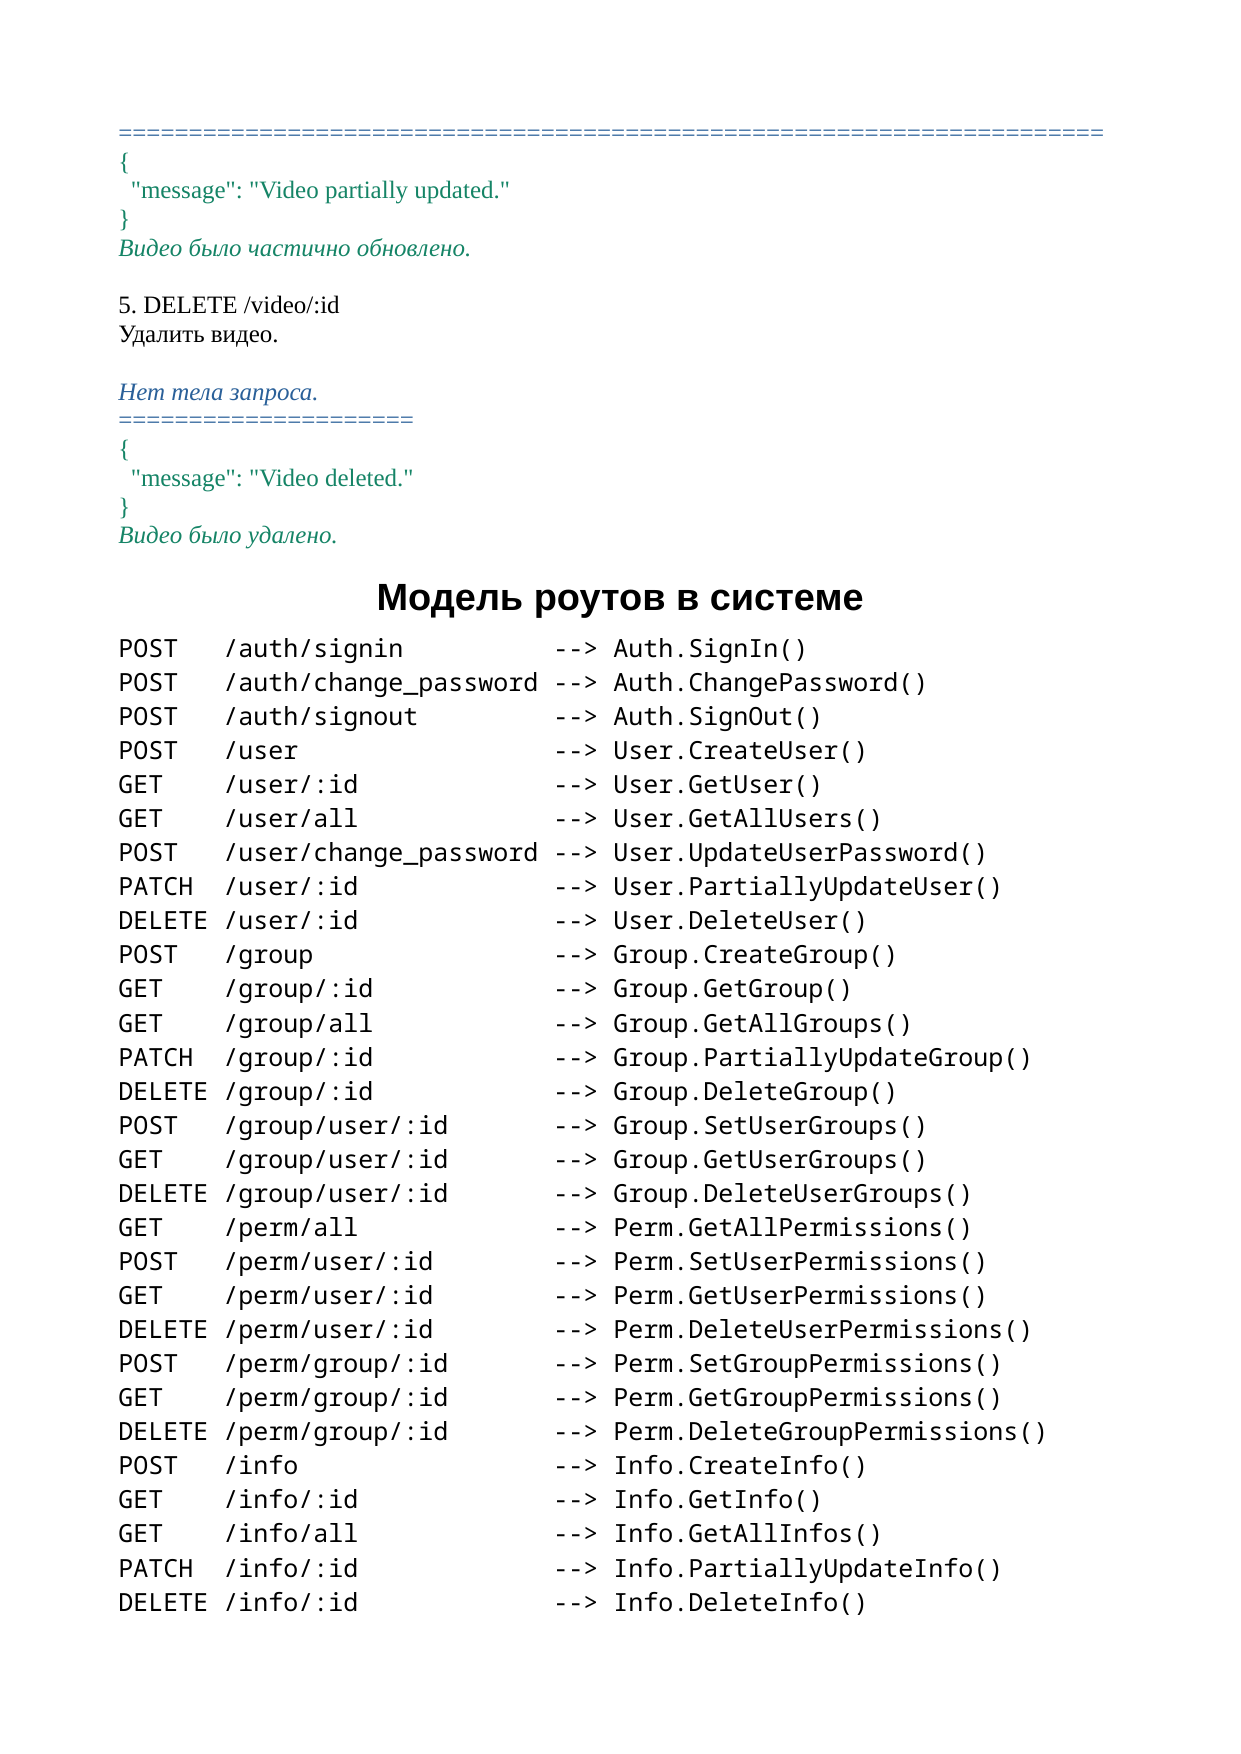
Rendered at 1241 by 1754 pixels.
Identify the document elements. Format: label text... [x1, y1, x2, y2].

text { [118, 147, 1122, 176]
text POST /group/user/:id --> Group.SetUserGroups() [118, 1107, 1122, 1141]
text DELETE /info/:id --> Info.DeleteInfo() [118, 1584, 1122, 1618]
text GET /info/:id --> Info.GetInfo() [118, 1482, 1122, 1516]
text { [118, 434, 1122, 463]
text POST /info --> Info.CreateInfo() [118, 1448, 1122, 1482]
text GET /perm/user/:id --> Perm.GetUserPermissions() [118, 1278, 1122, 1312]
text PATCH /group/:id --> Group.PartiallyUpdateGroup() [118, 1039, 1122, 1073]
text DELETE /perm/group/:id --> Perm.DeleteGroupPermissions() [118, 1414, 1122, 1448]
text POST /auth/signin --> Auth.SignIn() [118, 631, 1122, 664]
text DELETE /user/:id --> User.DeleteUser() [118, 903, 1122, 937]
text Нет тела запроса. [118, 377, 1122, 406]
text GET /perm/group/:id --> Perm.GetGroupPermissions() [118, 1380, 1122, 1414]
text Видео было частично обновлено. [118, 233, 1122, 262]
text 5. DELETE /video/:id [118, 291, 1122, 319]
text POST /user --> User.CreateUser() [118, 733, 1122, 767]
text } [118, 204, 1122, 233]
text GET /group/:id --> Group.GetGroup() [118, 971, 1122, 1005]
text DELETE /group/:id --> Group.DeleteGroup() [118, 1073, 1122, 1107]
text ====================================================================== [118, 118, 1122, 147]
text POST /auth/signout --> Auth.SignOut() [118, 699, 1122, 733]
text GET /info/all --> Info.GetAllInfos() [118, 1516, 1122, 1550]
text DELETE /perm/user/:id --> Perm.DeleteUserPermissions() [118, 1312, 1122, 1346]
text GET /group/all --> Group.GetAllGroups() [118, 1005, 1122, 1039]
text PATCH /info/:id --> Info.PartiallyUpdateInfo() [118, 1550, 1122, 1584]
text PATCH /user/:id --> User.PartiallyUpdateUser() [118, 869, 1122, 903]
subtitle Модель роутов в системе [118, 574, 1122, 618]
text "message": "Video deleted." [118, 463, 1122, 492]
text } [118, 492, 1122, 521]
text POST /perm/group/:id --> Perm.SetGroupPermissions() [118, 1346, 1122, 1380]
text Удалить видео. [118, 319, 1122, 348]
text Видео было удалено. [118, 521, 1122, 549]
text "message": "Video partially updated." [118, 176, 1122, 204]
text POST /user/change_password --> User.UpdateUserPassword() [118, 835, 1122, 869]
text GET /user/:id --> User.GetUser() [118, 767, 1122, 801]
text DELETE /group/user/:id --> Group.DeleteUserGroups() [118, 1176, 1122, 1209]
text GET /perm/all --> Perm.GetAllPermissions() [118, 1209, 1122, 1244]
text POST /auth/change_password --> Auth.ChangePassword() [118, 664, 1122, 699]
text GET /group/user/:id --> Group.GetUserGroups() [118, 1141, 1122, 1176]
text ===================== [118, 406, 1122, 434]
text GET /user/all --> User.GetAllUsers() [118, 801, 1122, 835]
text POST /perm/user/:id --> Perm.SetUserPermissions() [118, 1244, 1122, 1278]
text POST /group --> Group.CreateGroup() [118, 937, 1122, 971]
